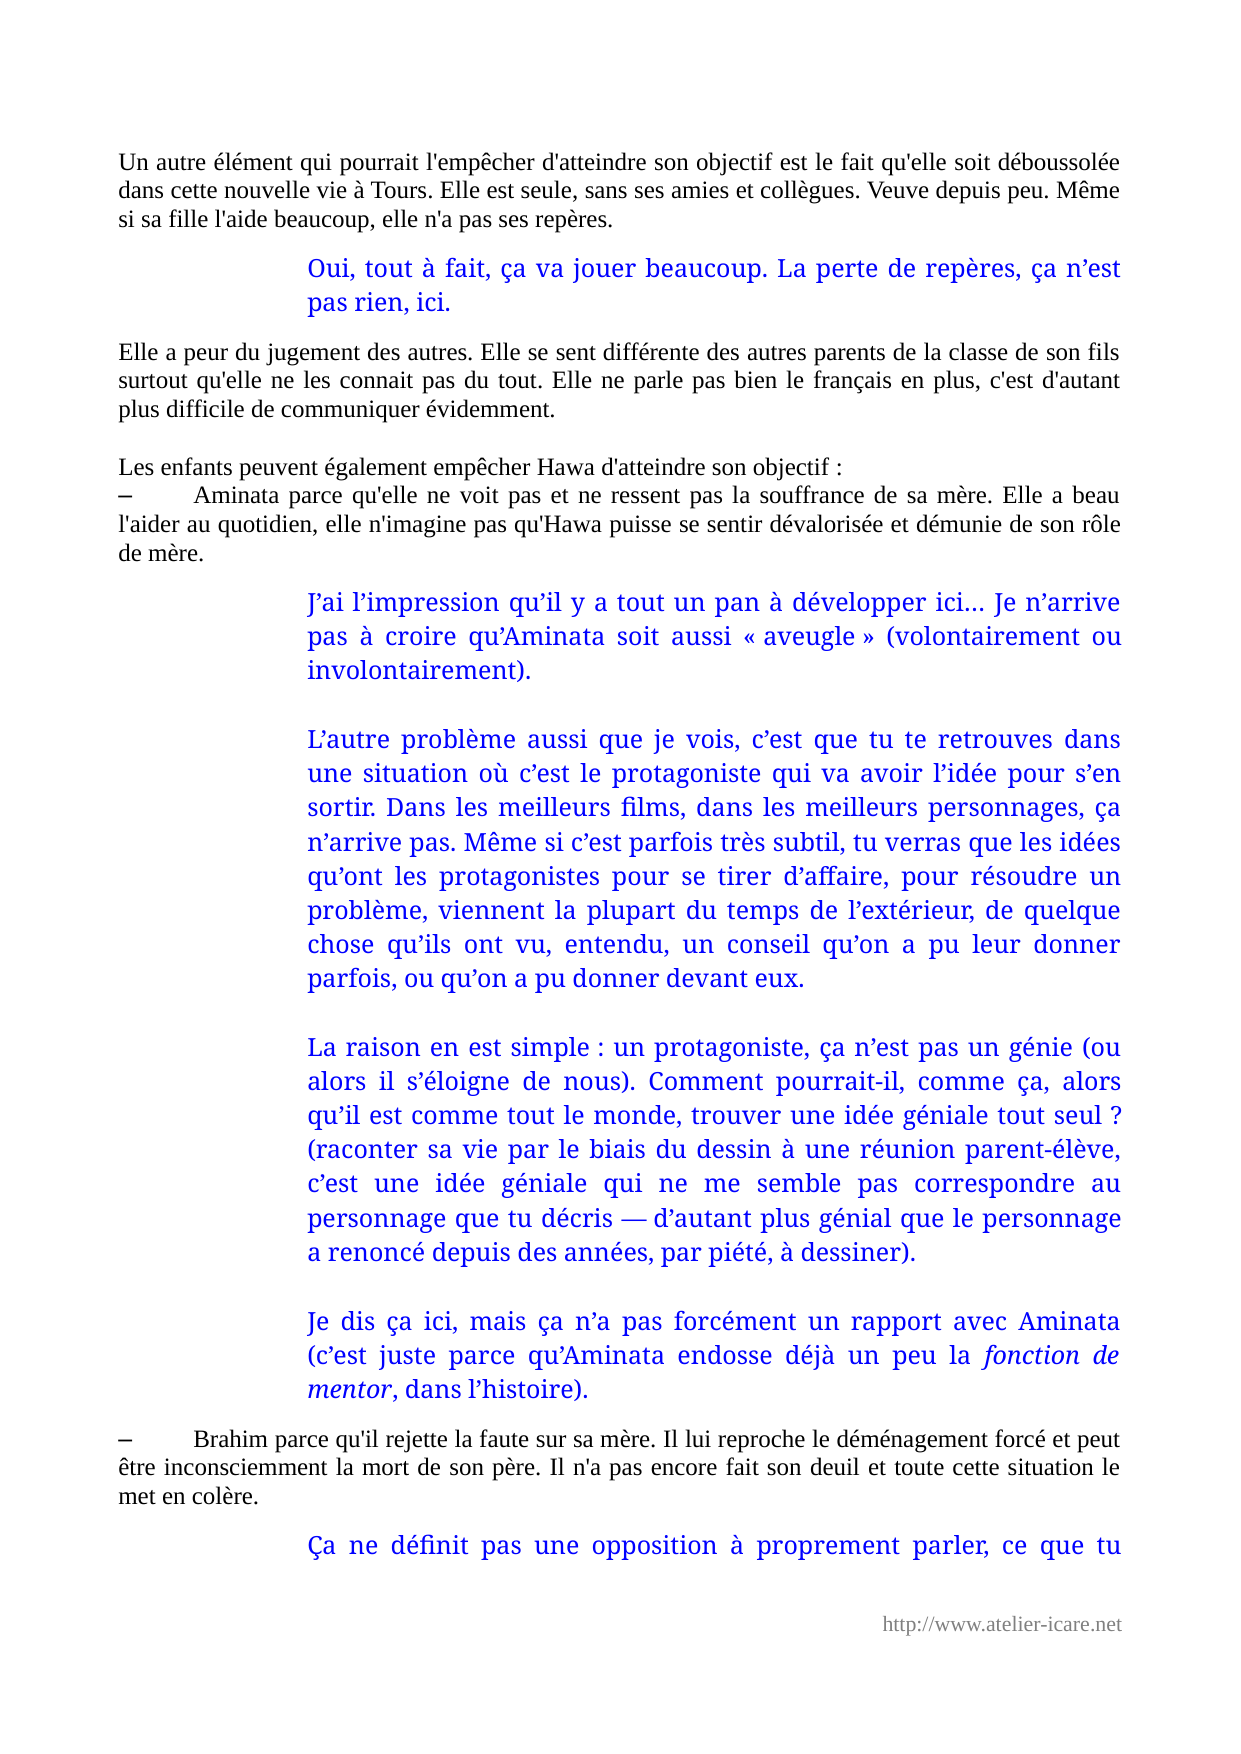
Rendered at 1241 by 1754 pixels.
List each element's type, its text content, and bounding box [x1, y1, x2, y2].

text La raison en est simple : un protagoniste, ça n’est pas un génie (ou alors il s’éloigne de nous). Comment pourrait-il, comme ça, alors qu’il est comme tout le monde, trouver une idée géniale tout seul ? (raconter sa vie par le biais du dessin à une réunion parent-élève, c’est une idée géniale qui ne me semble pas correspondre au personnage que tu décris — d’autant plus génial que le personnage a renoncé depuis des années, par piété, à dessiner). [307, 1030, 1122, 1268]
list Brahim parce qu'il rejette la faute sur sa mère. Il lui reproche le déménagement forcé et peut être inconsciemment la mort de son père. Il n'a pas encore fait son deuil et toute cette situation le met en colère. [118, 1424, 1122, 1510]
text Les enfants peuvent également empêcher Hawa d'atteindre son objectif : [118, 452, 1122, 480]
text Un autre élément qui pourrait l'empêcher d'atteindre son objectif est le fait qu'elle soit déboussolée dans cette nouvelle vie à Tours. Elle est seule, sans ses amies et collègues. Veuve depuis peu. Même si sa fille l'aide beaucoup, elle n'a pas ses repères. [118, 147, 1122, 233]
text Ça ne définit pas une opposition à proprement parler, ce que tu [307, 1528, 1122, 1562]
text Elle a peur du jugement des autres. Elle se sent différente des autres parents de la classe de son fils surtout qu'elle ne les connait pas du tout. Elle ne parle pas bien le français en plus, c'est d'autant plus difficile de communiquer évidemment. [118, 337, 1122, 423]
text J’ai l’impression qu’il y a tout un pan à développer ici… Je n’arrive pas à croire qu’Aminata soit aussi « aveugle » (volontairement ou involontairement). [307, 584, 1122, 687]
list Aminata parce qu'elle ne voit pas et ne ressent pas la souffrance de sa mère. Elle a beau l'aider au quotidien, elle n'imagine pas qu'Hawa puisse se sentir dévalorisée et démunie de son rôle de mère. [118, 480, 1122, 567]
text Oui, tout à fait, ça va jouer beaucoup. La perte de repères, ça n’est pas rien, ici. [307, 251, 1122, 319]
text L’autre problème aussi que je vois, c’est que tu te retrouves dans une situation où c’est le protagoniste qui va avoir l’idée pour s’en sortir. Dans les meilleurs films, dans les meilleurs personnages, ça n’arrive pas. Même si c’est parfois très subtil, tu verras que les idées qu’ont les protagonistes pour se tirer d’affaire, pour résoudre un problème, viennent la plupart du temps de l’extérieur, de quelque chose qu’ils ont vu, entendu, un conseil qu’on a pu leur donner parfois, ou qu’on a pu donner devant eux. [307, 722, 1122, 994]
text Je dis ça ici, mais ça n’a pas forcément un rapport avec Aminata (c’est juste parce qu’Aminata endosse déjà un peu la fonction de mentor, dans l’histoire). [307, 1304, 1122, 1406]
